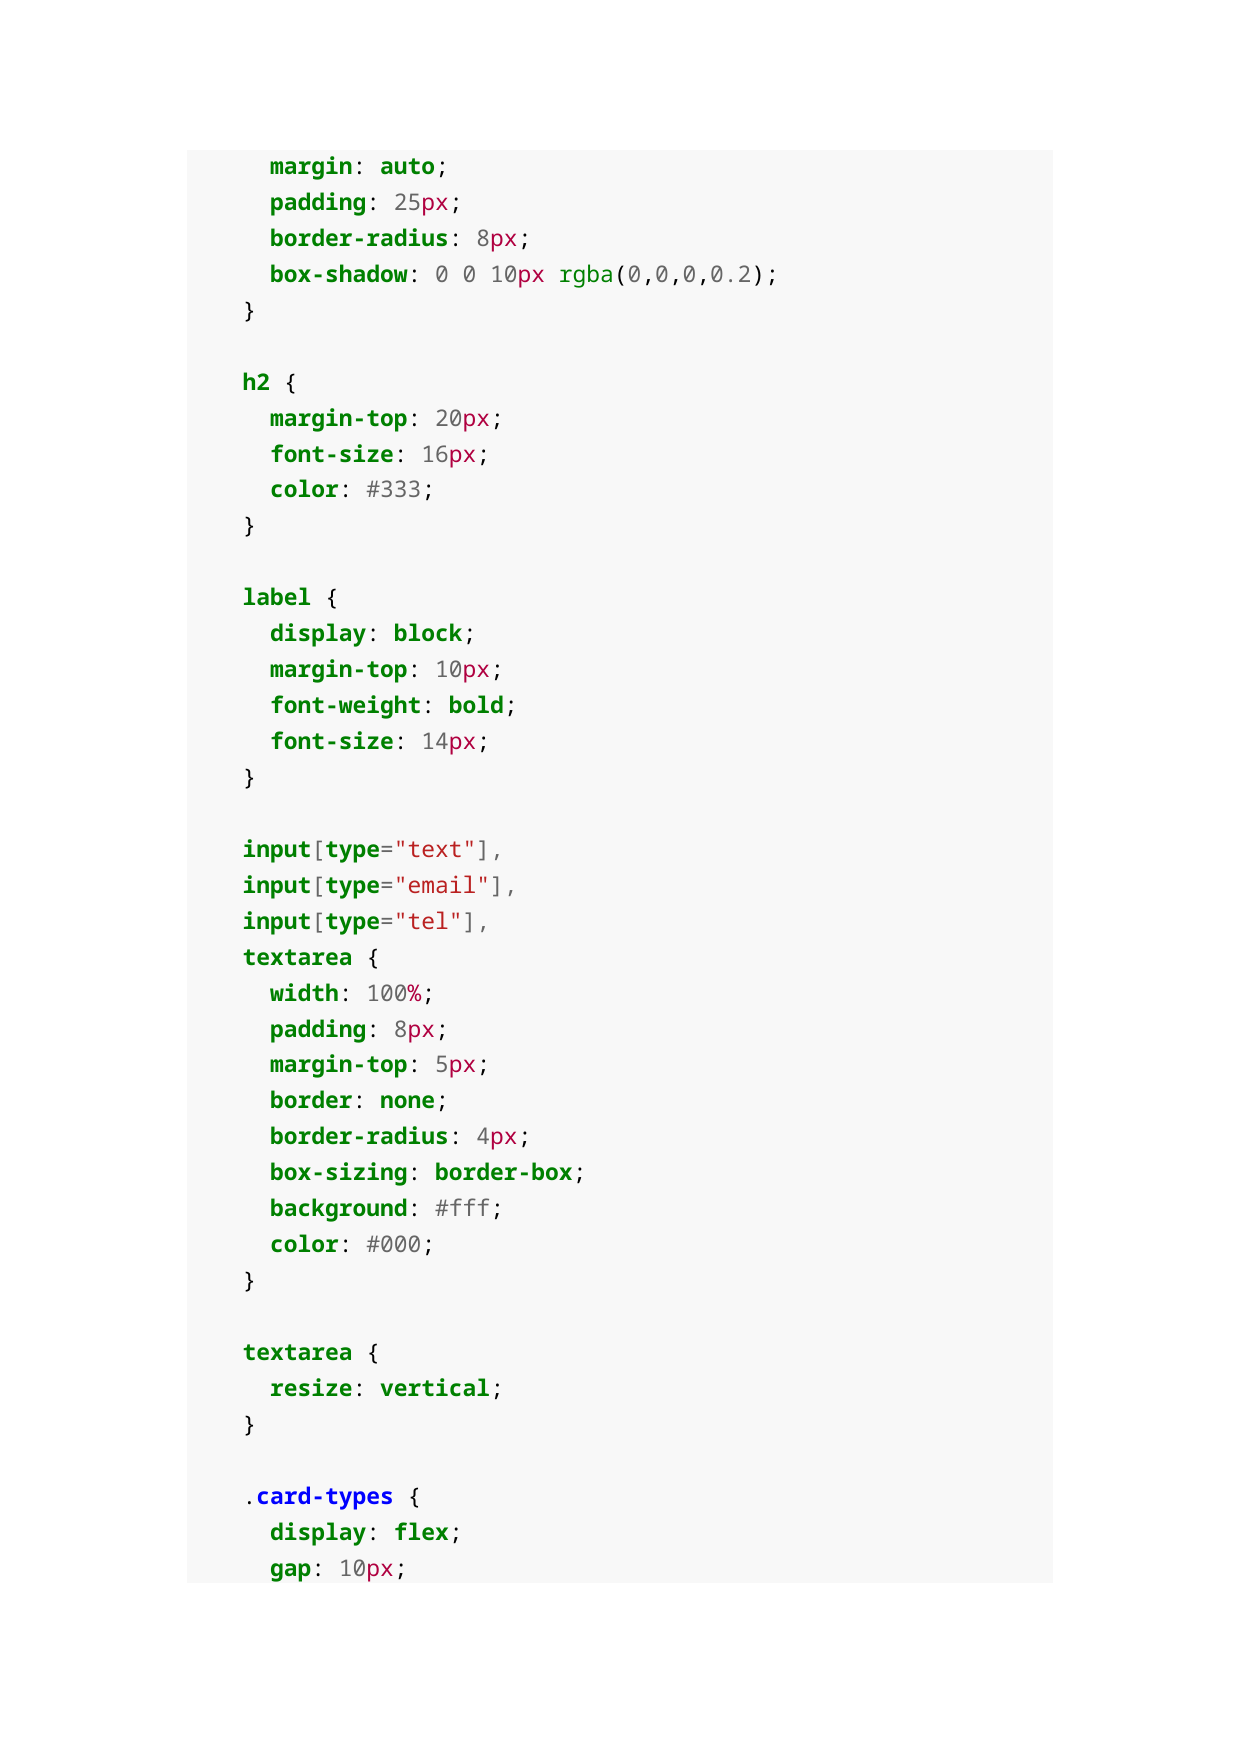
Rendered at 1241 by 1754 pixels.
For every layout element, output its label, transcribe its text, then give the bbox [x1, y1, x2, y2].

text margin: auto; padding: 25px; border-radius: 8px; box-shadow: 0 0 10px rgba(0,0,0,0.2); } h2 { margin-top: 20px; font-size: 16px; color: #333; } label { display: block; margin-top: 10px; font-weight: bold; font-size: 14px; } input[type="text"], input[type="email"], input[type="tel"], textarea { width: 100%; padding: 8px; margin-top: 5px; border: none; border-radius: 4px; box-sizing: border-box; background: #fff; color: #000; } textarea { resize: vertical; } .card-types { display: flex; gap: 10px; [187, 150, 1053, 1583]
